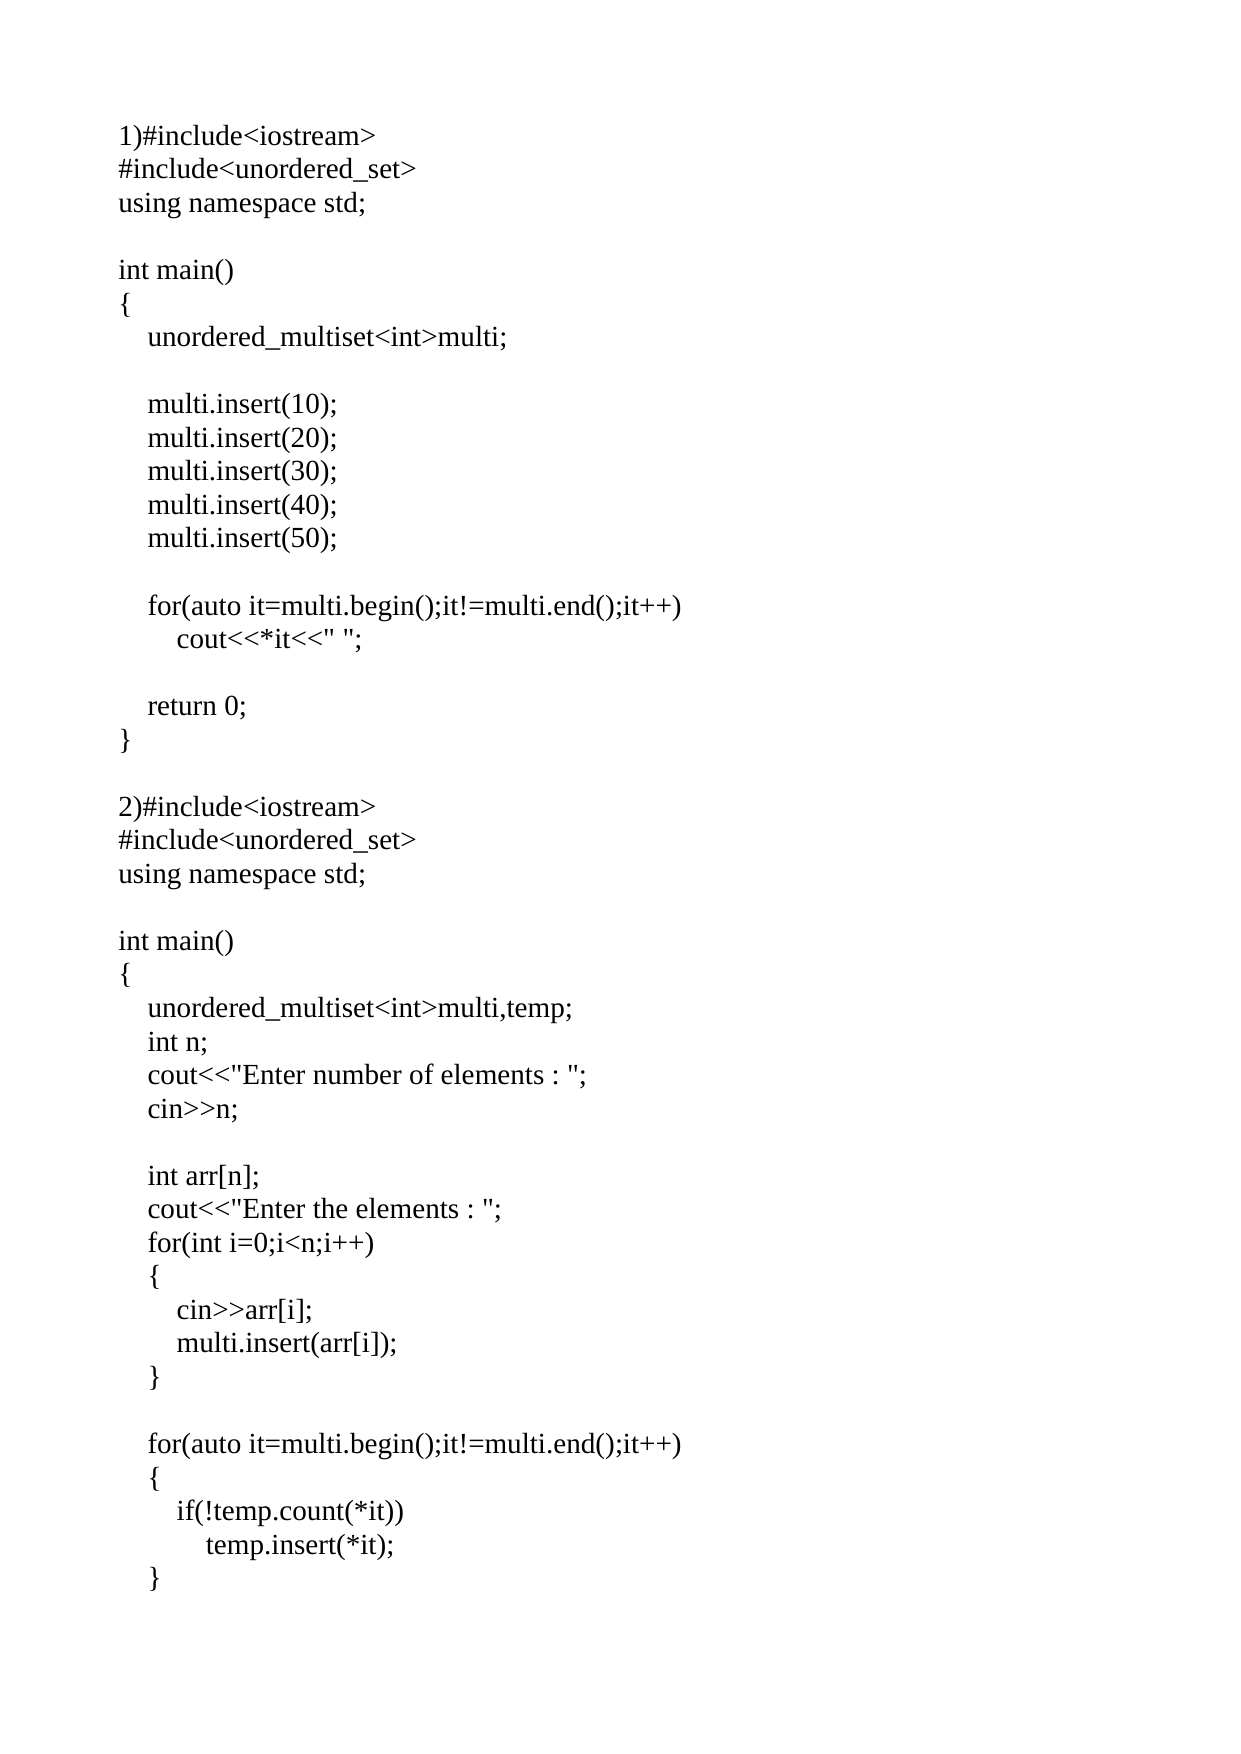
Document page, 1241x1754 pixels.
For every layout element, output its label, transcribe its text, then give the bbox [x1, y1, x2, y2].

text } [118, 1359, 1122, 1393]
text using namespace std; [118, 856, 1122, 889]
text unordered_multiset<int>multi,temp; [118, 990, 1122, 1024]
text { [118, 286, 1122, 319]
text 1)#include<iostream> [118, 118, 1122, 152]
text multi.insert(30); [118, 453, 1122, 487]
text int arr[n]; [118, 1158, 1122, 1191]
text } [118, 1560, 1122, 1594]
text #include<unordered_set> [118, 152, 1122, 185]
text int main() [118, 252, 1122, 286]
text } [118, 722, 1122, 755]
text cout<<"Enter number of elements : "; [118, 1057, 1122, 1091]
text { [118, 957, 1122, 990]
text cin>>n; [118, 1091, 1122, 1124]
text { [118, 1460, 1122, 1493]
text multi.insert(40); [118, 487, 1122, 521]
text #include<unordered_set> [118, 822, 1122, 856]
text cout<<*it<<" "; [118, 621, 1122, 655]
text temp.insert(*it); [118, 1527, 1122, 1560]
text for(int i=0;i<n;i++) [118, 1225, 1122, 1258]
text cout<<"Enter the elements : "; [118, 1191, 1122, 1225]
text { [118, 1258, 1122, 1292]
text for(auto it=multi.begin();it!=multi.end();it++) [118, 588, 1122, 621]
text multi.insert(20); [118, 420, 1122, 453]
text if(!temp.count(*it)) [118, 1493, 1122, 1527]
text int main() [118, 923, 1122, 957]
text cin>>arr[i]; [118, 1292, 1122, 1326]
text return 0; [118, 688, 1122, 722]
text using namespace std; [118, 185, 1122, 219]
text multi.insert(arr[i]); [118, 1326, 1122, 1359]
text multi.insert(50); [118, 521, 1122, 554]
text unordered_multiset<int>multi; [118, 319, 1122, 353]
text multi.insert(10); [118, 386, 1122, 420]
text for(auto it=multi.begin();it!=multi.end();it++) [118, 1426, 1122, 1460]
text int n; [118, 1024, 1122, 1057]
text 2)#include<iostream> [118, 789, 1122, 822]
